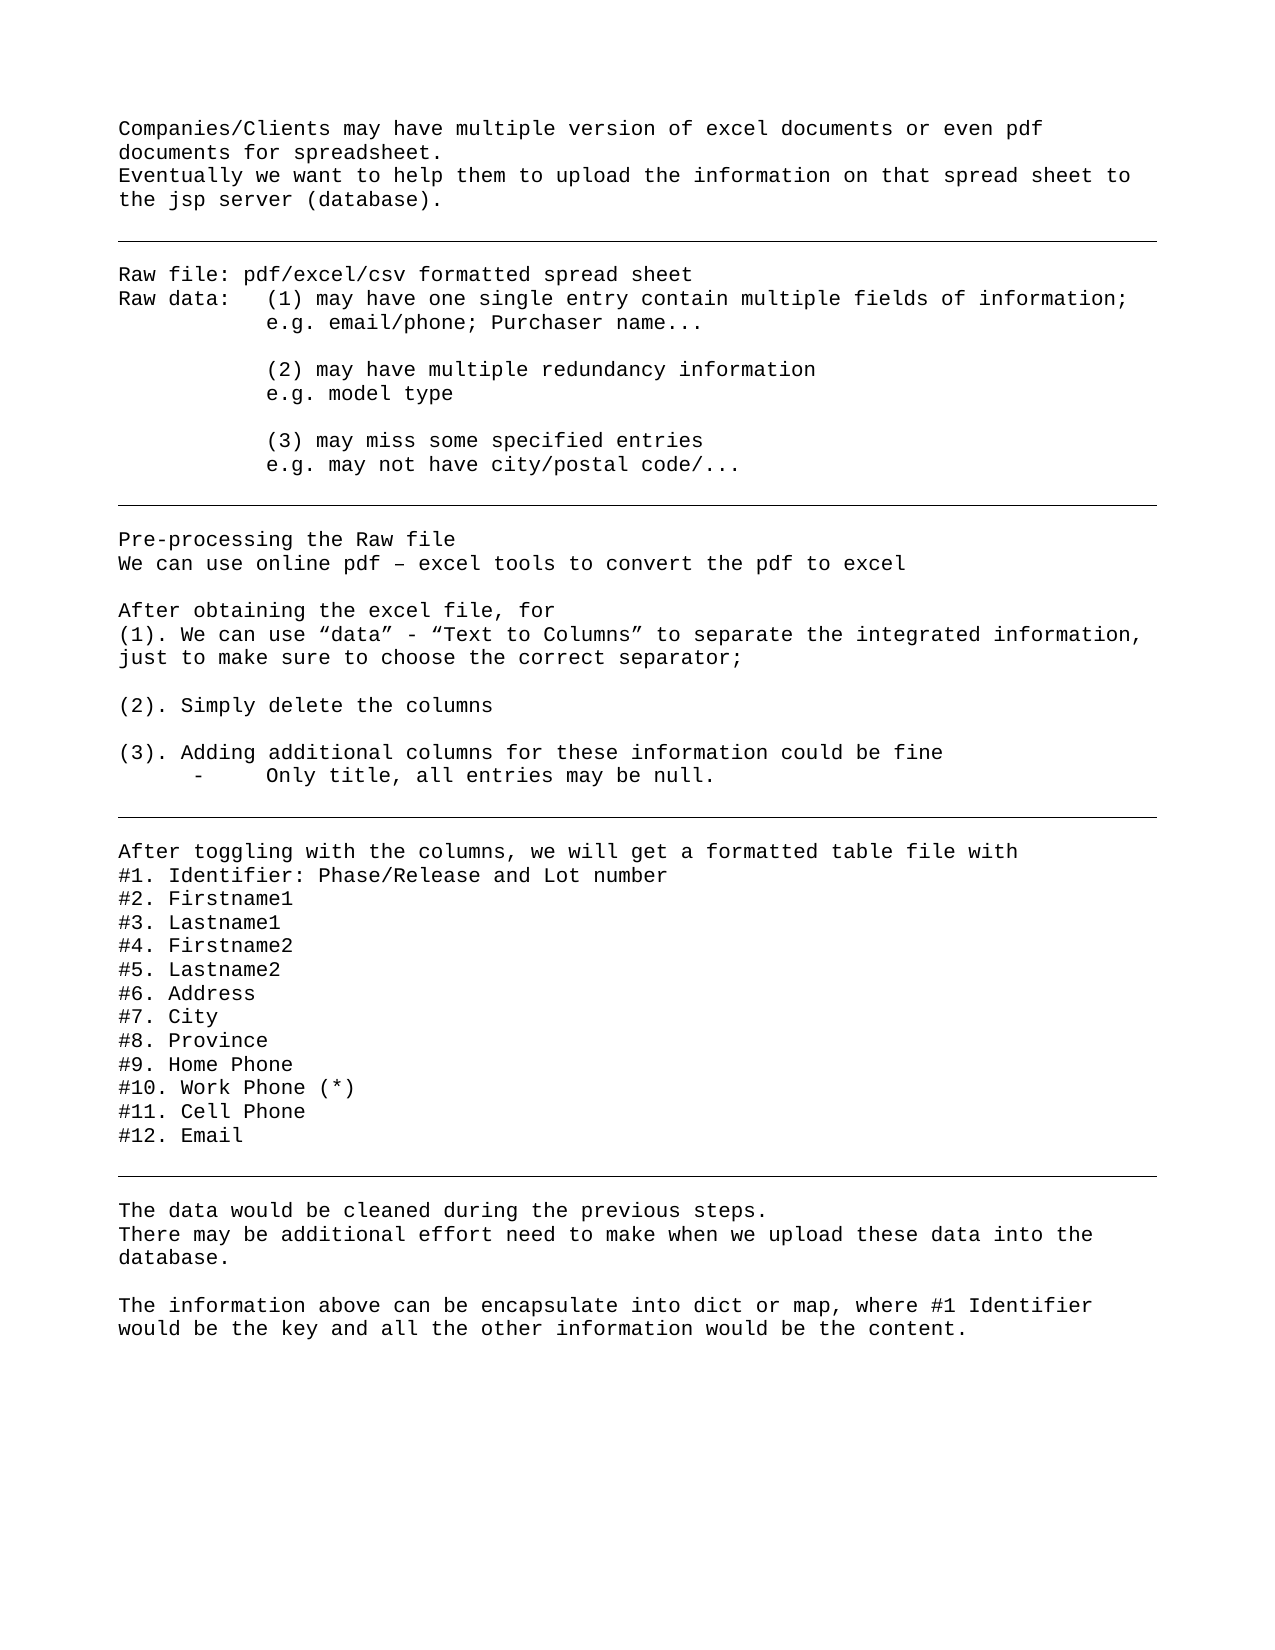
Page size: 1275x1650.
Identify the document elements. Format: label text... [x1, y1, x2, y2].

text #9. Home Phone [118, 1054, 1157, 1077]
text e.g. email/phone; Purchaser name... [118, 312, 1157, 335]
text - Only title, all entries may be null. [118, 766, 1157, 789]
text There may be additional effort need to make when we upload these data into the database. [118, 1224, 1157, 1271]
text After obtaining the excel file, for [118, 600, 1157, 624]
text Eventually we want to help them to upload the information on that spread sheet to the jsp server (database). [118, 165, 1157, 213]
text e.g. model type [118, 383, 1157, 406]
text Pre-processing the Raw file [118, 529, 1157, 553]
text (2). Simply delete the columns [118, 694, 1157, 718]
text Raw data: (1) may have one single entry contain multiple fields of information; [118, 288, 1157, 312]
text #5. Lastname2 [118, 959, 1157, 983]
text (3). Adding additional columns for these information could be fine [118, 742, 1157, 766]
text #8. Province [118, 1030, 1157, 1054]
text The information above can be encapsulate into dict or map, where #1 Identifier would be the key and all the other information would be the content. [118, 1295, 1157, 1342]
text Raw file: pdf/excel/csv formatted spread sheet [118, 264, 1157, 288]
text #2. Firstname1 [118, 888, 1157, 912]
text #4. Firstname2 [118, 936, 1157, 959]
text #7. City [118, 1006, 1157, 1030]
text (2) may have multiple redundancy information [118, 359, 1157, 383]
text #12. Email [118, 1125, 1157, 1148]
text #1. Identifier: Phase/Release and Lot number [118, 864, 1157, 888]
text (3) may miss some specified entries [118, 430, 1157, 454]
text #3. Lastname1 [118, 912, 1157, 936]
text We can use online pdf – excel tools to convert the pdf to excel [118, 553, 1157, 576]
text The data would be cleaned during the previous steps. [118, 1200, 1157, 1224]
text After toggling with the columns, we will get a formatted table file with [118, 841, 1157, 864]
text #10. Work Phone (*) [118, 1077, 1157, 1101]
text #11. Cell Phone [118, 1101, 1157, 1125]
text #6. Address [118, 983, 1157, 1006]
text (1). We can use “data” - “Text to Columns” to separate the integrated information, just to make sure to choose the correct separator; [118, 624, 1157, 671]
text e.g. may not have city/postal code/... [118, 454, 1157, 477]
text Companies/Clients may have multiple version of excel documents or even pdf documents for spreadsheet. [118, 118, 1157, 165]
